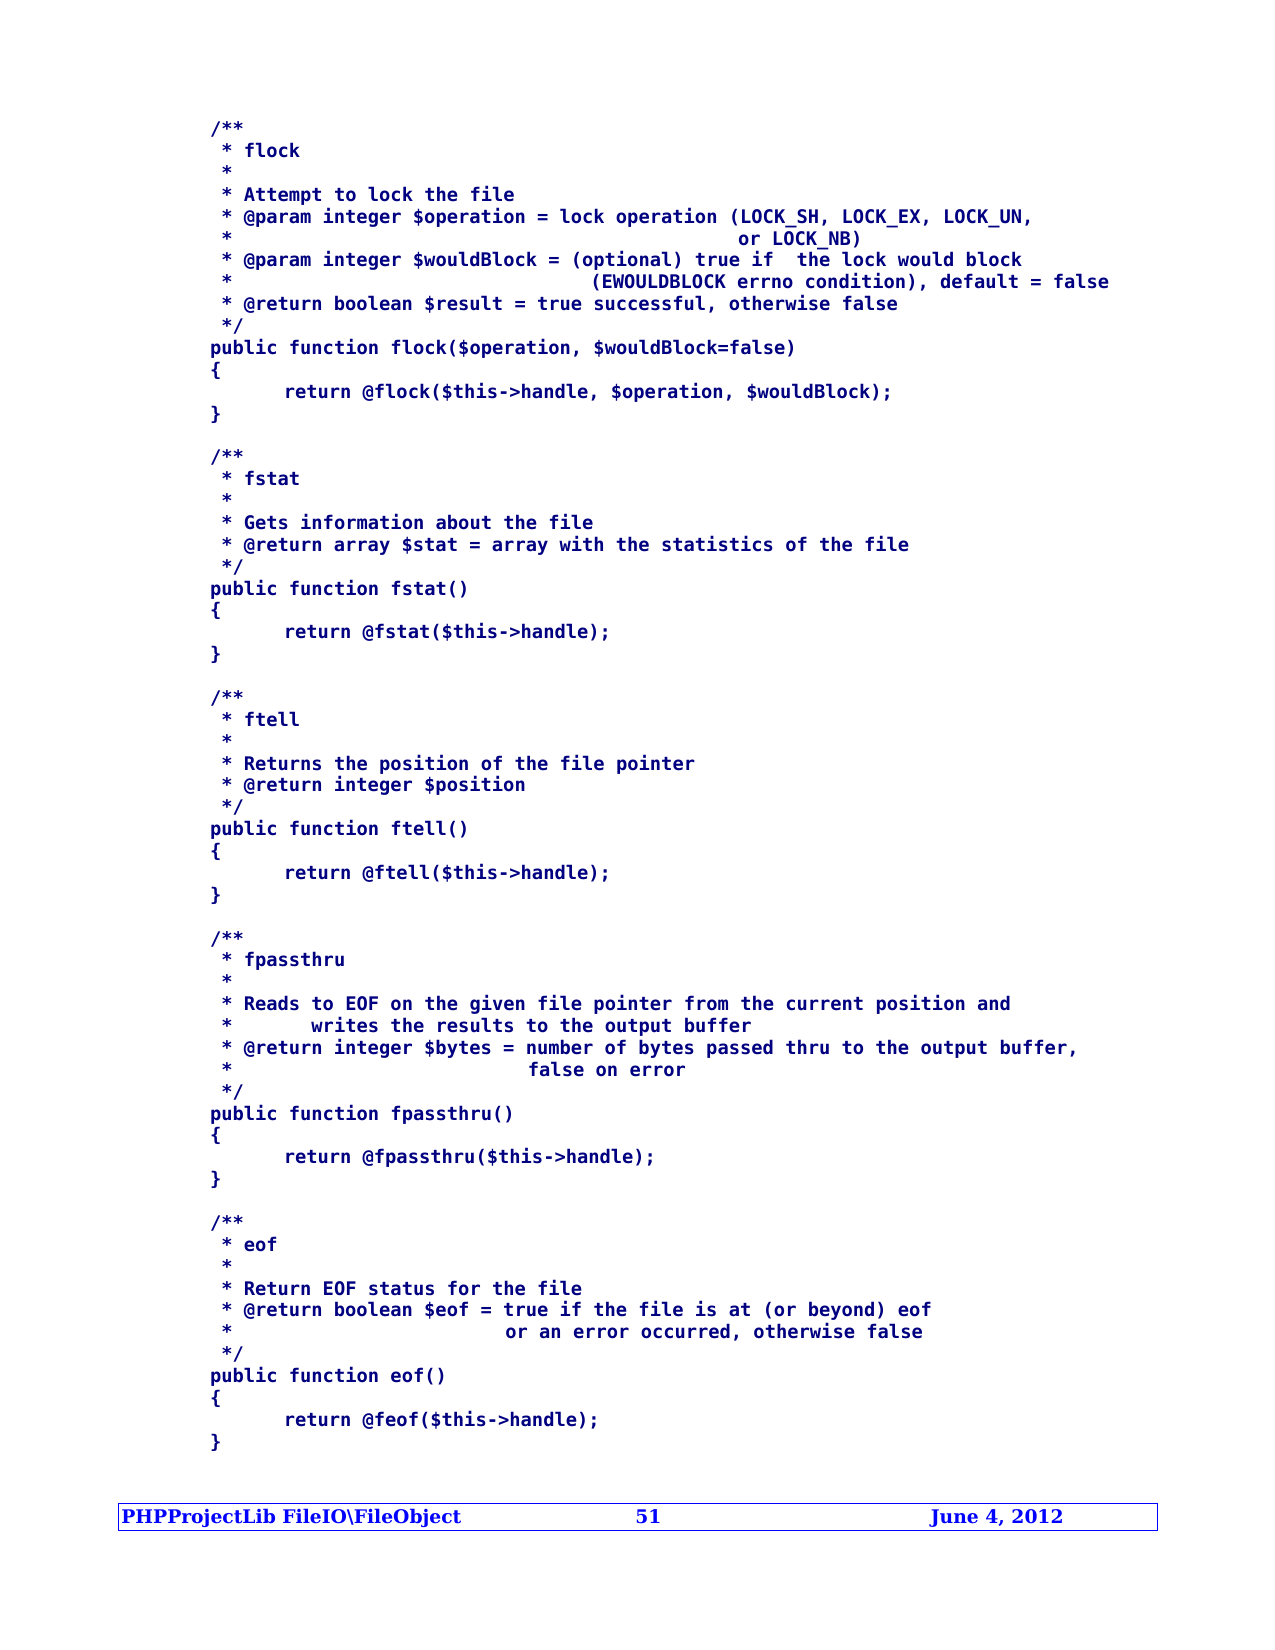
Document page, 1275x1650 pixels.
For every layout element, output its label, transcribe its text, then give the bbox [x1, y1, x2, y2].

list * Returns the position of the file pointer [136, 752, 1157, 774]
list { [136, 599, 1157, 621]
list public function ftell() [136, 818, 1157, 840]
list * or LOCK_NB) [136, 227, 1157, 249]
list * fstat [136, 468, 1157, 490]
list return @fstat($this->handle); [136, 621, 1157, 643]
list * @param integer $wouldBlock = (optional) true if the lock would block [136, 249, 1157, 271]
list * Attempt to lock the file [136, 184, 1157, 206]
list { [136, 840, 1157, 862]
list * or an error occurred, otherwise false [136, 1321, 1157, 1343]
list * [136, 162, 1157, 184]
list * false on error [136, 1059, 1157, 1081]
list /** [136, 1212, 1157, 1234]
list /** [136, 927, 1157, 949]
list /** [136, 446, 1157, 468]
list */ [136, 796, 1157, 818]
list */ [136, 1343, 1157, 1365]
list * ftell [136, 709, 1157, 731]
list */ [136, 556, 1157, 577]
list * @return boolean $result = true successful, otherwise false [136, 293, 1157, 315]
list * @param integer $operation = lock operation (LOCK_SH, LOCK_EX, LOCK_UN, [136, 206, 1157, 227]
list * [136, 490, 1157, 512]
list { [136, 1387, 1157, 1409]
list */ [136, 1081, 1157, 1102]
list } [136, 1168, 1157, 1190]
list * writes the results to the output buffer [136, 1015, 1157, 1037]
list /** [136, 118, 1157, 140]
list * [136, 731, 1157, 752]
list * (EWOULDBLOCK errno condition), default = false [136, 271, 1157, 293]
list * Gets information about the file [136, 512, 1157, 534]
list * flock [136, 140, 1157, 162]
list return @flock($this->handle, $operation, $wouldBlock); [136, 381, 1157, 402]
list return @feof($this->handle); [136, 1409, 1157, 1431]
list */ [136, 315, 1157, 337]
list } [136, 643, 1157, 665]
list * @return array $stat = array with the statistics of the file [136, 534, 1157, 556]
list * Reads to EOF on the given file pointer from the current position and [136, 993, 1157, 1015]
list * @return integer $position [136, 774, 1157, 796]
list * @return integer $bytes = number of bytes passed thru to the output buffer, [136, 1037, 1157, 1059]
list * [136, 1256, 1157, 1277]
list public function fstat() [136, 577, 1157, 599]
list * Return EOF status for the file [136, 1277, 1157, 1299]
list /** [136, 687, 1157, 709]
list * [136, 971, 1157, 993]
list } [136, 1431, 1157, 1452]
list } [136, 884, 1157, 906]
list * fpassthru [136, 949, 1157, 971]
list public function flock($operation, $wouldBlock=false) [136, 337, 1157, 359]
list } [136, 402, 1157, 424]
list * @return boolean $eof = true if the file is at (or beyond) eof [136, 1299, 1157, 1321]
list return @fpassthru($this->handle); [136, 1146, 1157, 1168]
list return @ftell($this->handle); [136, 862, 1157, 884]
list * eof [136, 1234, 1157, 1256]
list public function eof() [136, 1365, 1157, 1387]
list { [136, 359, 1157, 381]
list public function fpassthru() [136, 1102, 1157, 1124]
list { [136, 1124, 1157, 1146]
